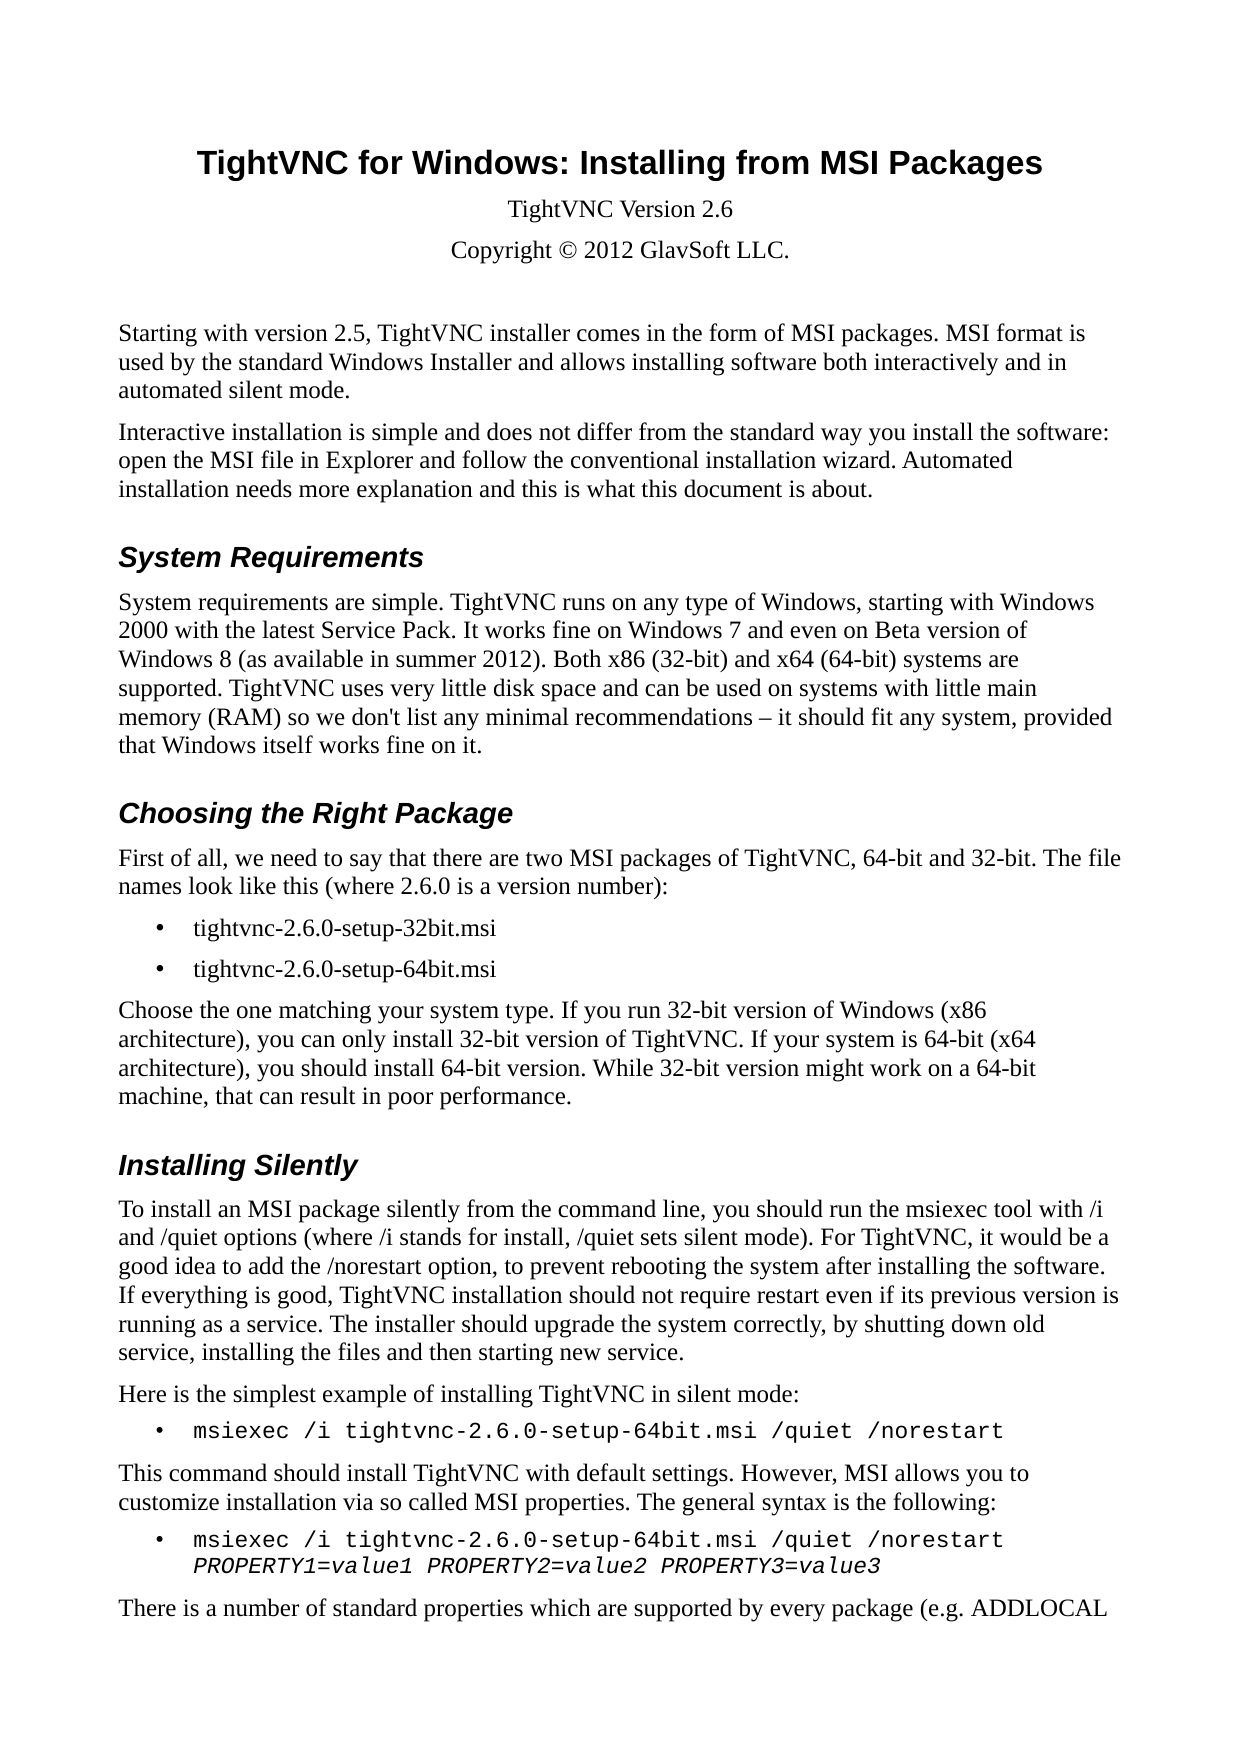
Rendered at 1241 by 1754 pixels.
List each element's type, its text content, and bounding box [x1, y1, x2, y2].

list msiexec /i tightvnc-2.6.0-setup-64bit.msi /quiet /norestart [156, 1420, 1122, 1446]
text Interactive installation is simple and does not differ from the standard way you install the software: open the MSI file in Explorer and follow the conventional installation wizard. Automated installation needs more explanation and this is what this document is about. [118, 417, 1122, 503]
text Starting with version 2.5, TightVNC installer comes in the form of MSI packages. MSI format is used by the standard Windows Installer and allows installing software both interactively and in automated silent mode. [118, 318, 1122, 404]
text Choose the one matching your system type. If you run 32-bit version of Windows (x86 architecture), you can only install 32-bit version of TightVNC. If your system is 64-bit (x64 architecture), you should install 64-bit version. While 32-bit version might work on a 64-bit machine, that can result in poor performance. [118, 995, 1122, 1110]
text Copyright © 2012 GlavSoft LLC. [118, 236, 1122, 264]
list tightvnc-2.6.0-setup-64bit.msi [156, 954, 1122, 983]
text To install an MSI package silently from the command line, you should run the msiexec tool with /i and /quiet options (where /i stands for install, /quiet sets silent mode). For TightVNC, it would be a good idea to add the /norestart option, to prevent rebooting the system after installing the software. If everything is good, TightVNC installation should not require restart even if its previous version is running as a service. The installer should upgrade the system correctly, by shutting down old service, installing the files and then starting new service. [118, 1194, 1122, 1366]
text This command should install TightVNC with default settings. However, MSI allows you to customize installation via so called MSI properties. The general syntax is the following: [118, 1458, 1122, 1516]
subtitle Choosing the Right Package [118, 797, 1122, 830]
text First of all, we need to say that there are two MSI packages of TightVNC, 64-bit and 32-bit. The file names look like this (where 2.6.0 is a version number): [118, 843, 1122, 900]
subtitle TightVNC for Windows: Installing from MSI Packages [118, 143, 1122, 182]
text Here is the simplest example of installing TightVNC in silent mode: [118, 1379, 1122, 1407]
list msiexec /i tightvnc-2.6.0-setup-64bit.msi /quiet /norestart PROPERTY1=value1 PROPERTY2=value2 PROPERTY3=value3 [156, 1528, 1122, 1580]
text TightVNC Version 2.6 [118, 194, 1122, 223]
subtitle Installing Silently [118, 1148, 1122, 1181]
text There is a number of standard properties which are supported by every package (e.g. ADDLOCAL [118, 1593, 1122, 1621]
text System requirements are simple. TightVNC runs on any type of Windows, starting with Windows 2000 with the latest Service Pack. It works fine on Windows 7 and even on Beta version of Windows 8 (as available in summer 2012). Both x86 (32-bit) and x64 (64-bit) systems are supported. TightVNC uses very little disk space and can be used on systems with little main memory (RAM) so we don't list any minimal recommendations – it should fit any system, provided that Windows itself works fine on it. [118, 587, 1122, 759]
list tightvnc-2.6.0-setup-32bit.msi [156, 913, 1122, 941]
subtitle System Requirements [118, 541, 1122, 574]
